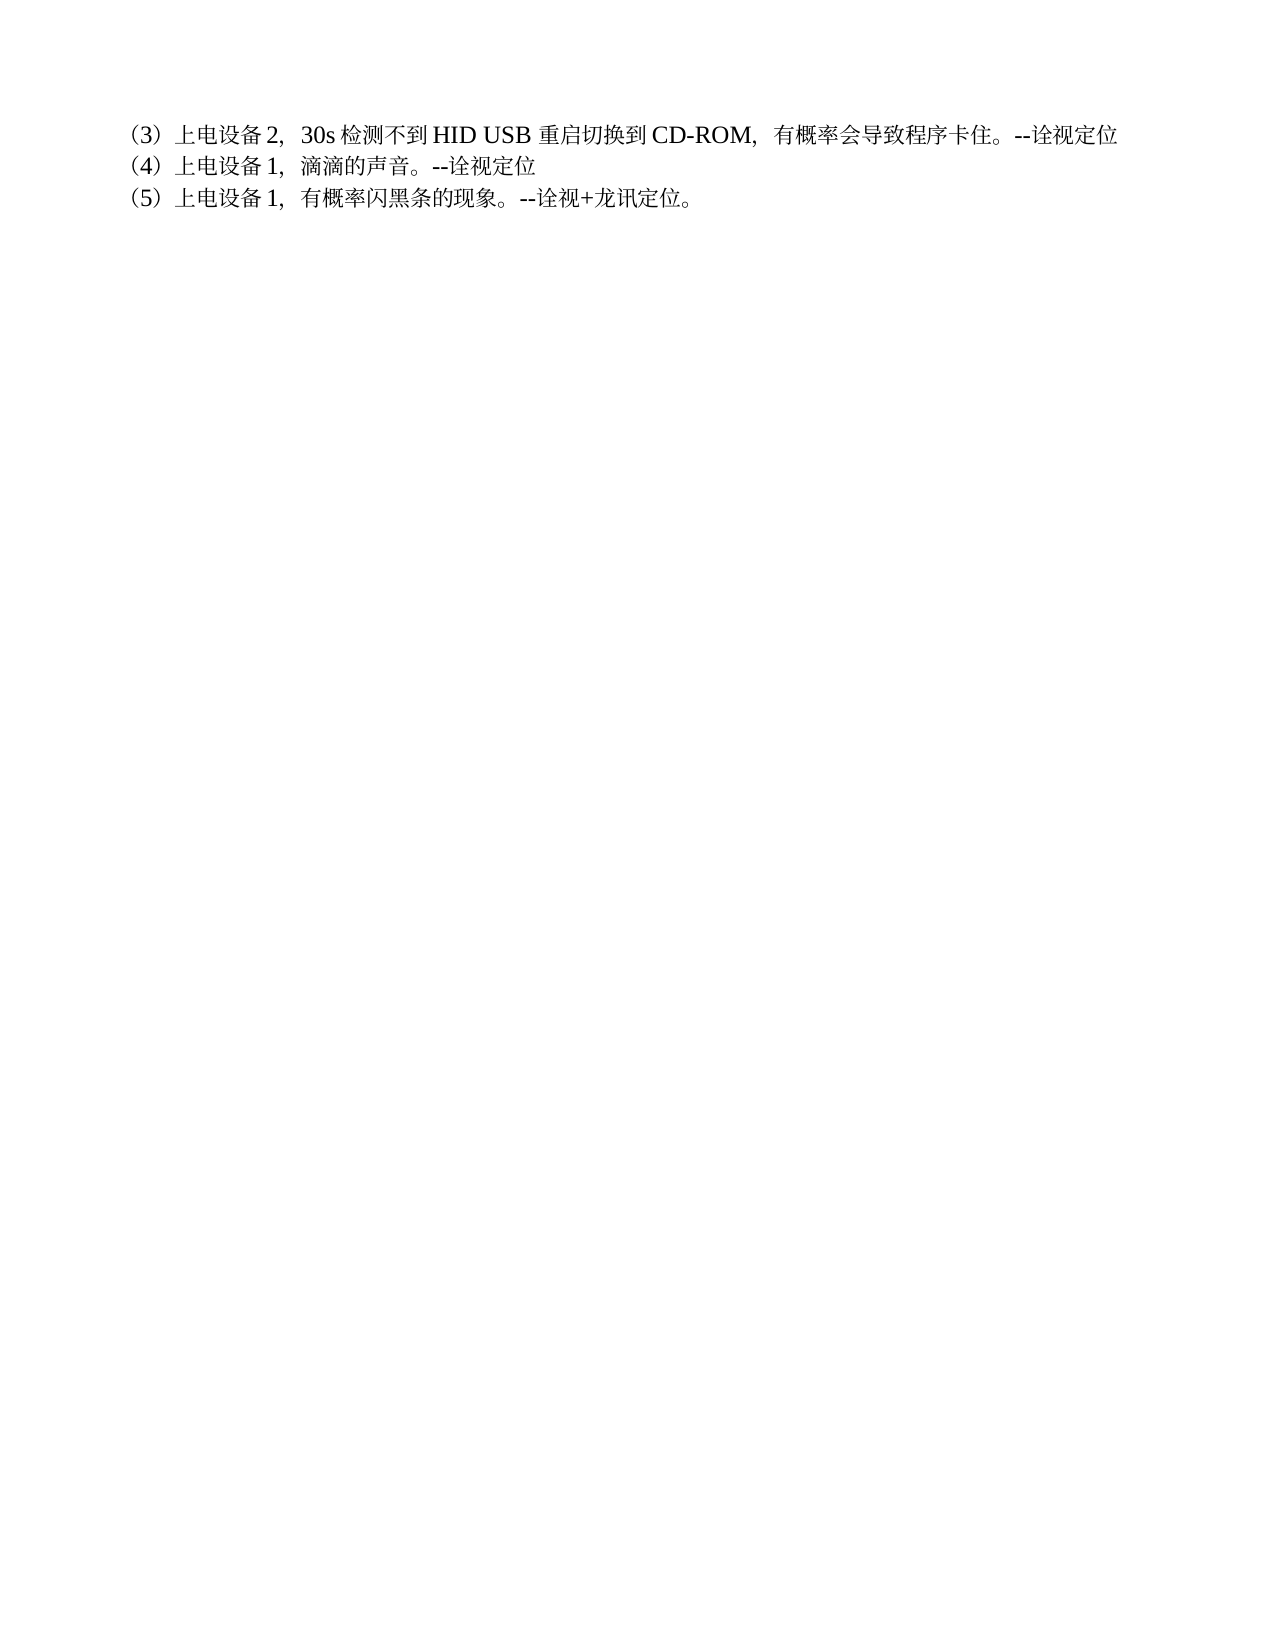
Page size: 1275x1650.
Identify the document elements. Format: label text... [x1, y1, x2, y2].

text （5）上电设备1，有概率闪黑条的现象。--诠视+龙讯定位。 [118, 181, 1157, 212]
text （3）上电设备2，30s检测不到HID USB 重启切换到CD-ROM，有概率会导致程序卡住。--诠视定位 [118, 118, 1157, 149]
text （4）上电设备1，滴滴的声音。--诠视定位 [118, 149, 1157, 181]
